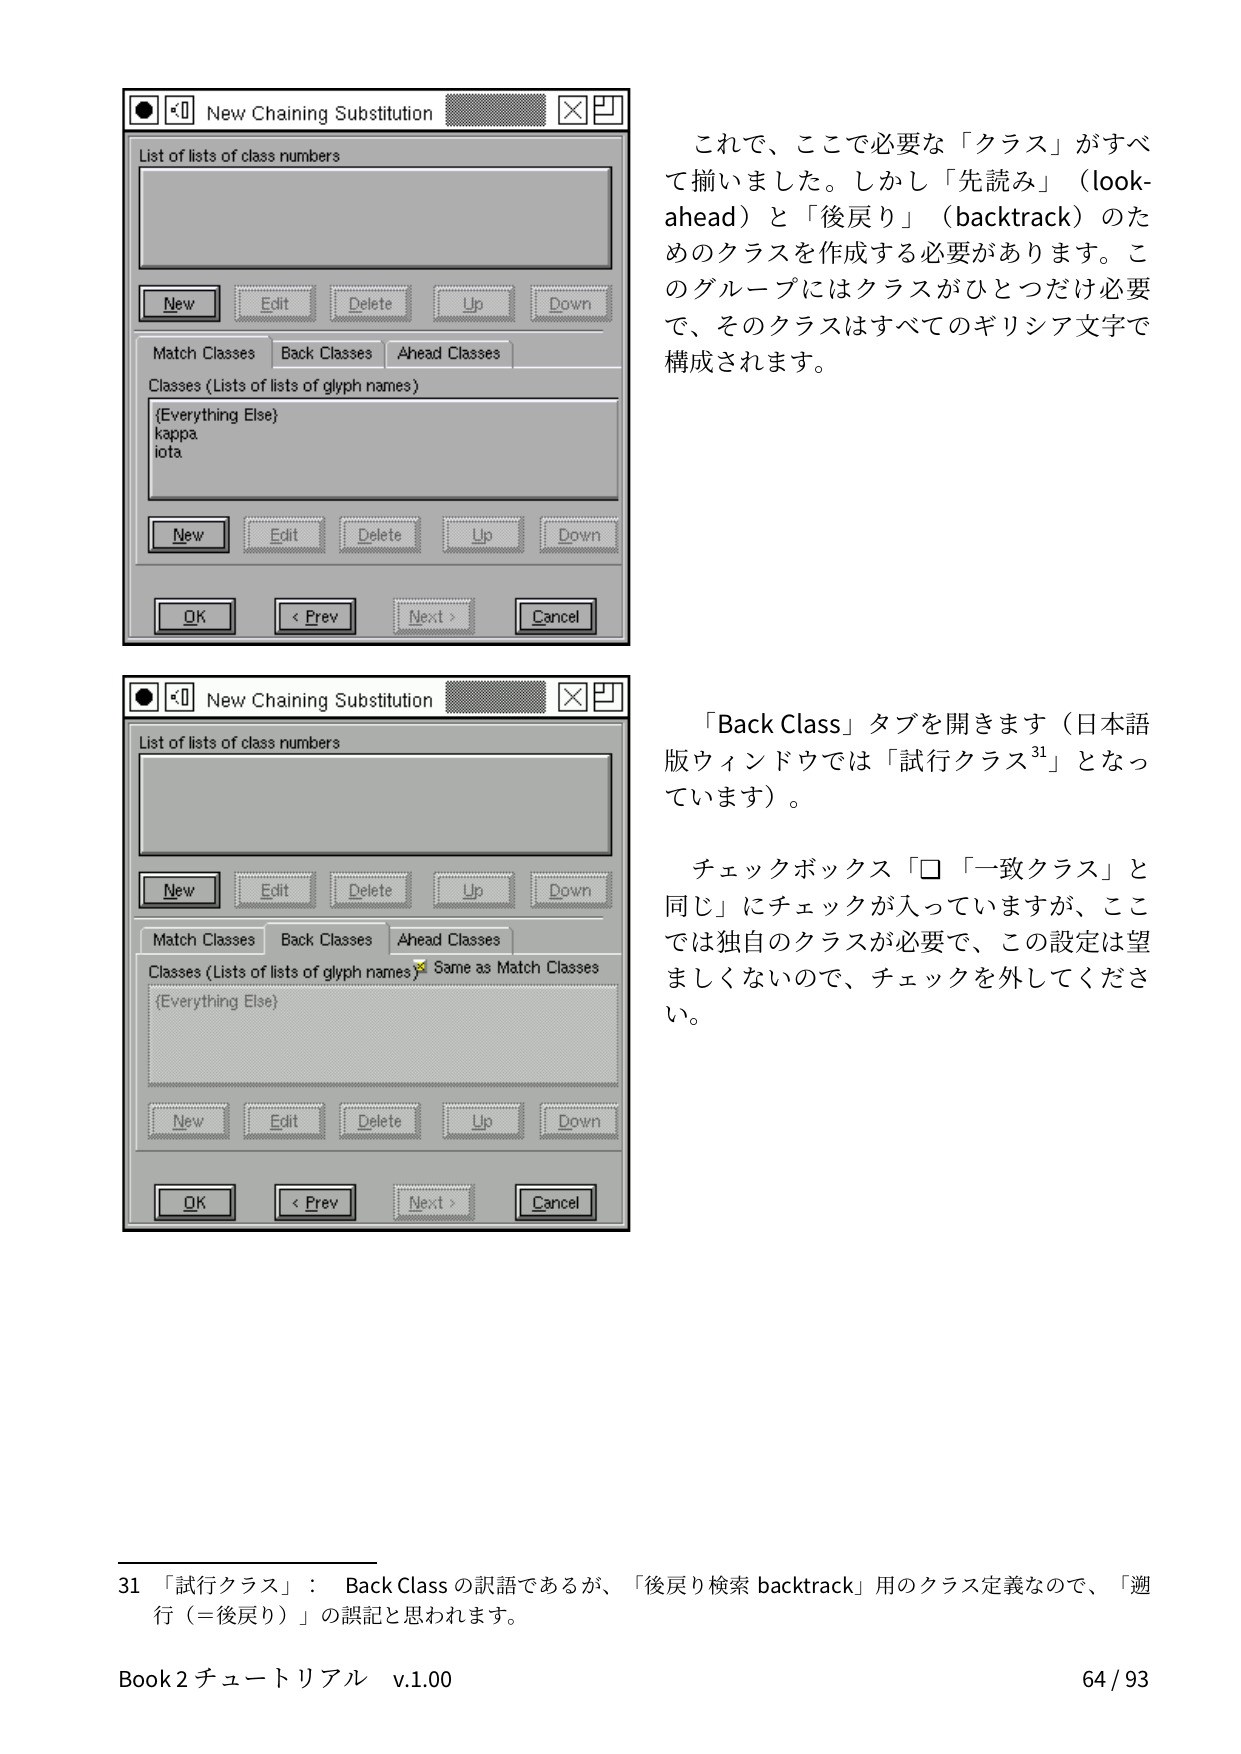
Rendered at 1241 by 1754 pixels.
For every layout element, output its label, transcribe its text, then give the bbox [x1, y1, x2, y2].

picture [122, 675, 631, 1232]
picture [122, 88, 631, 646]
table_header これで、ここで必要な「クラス」がすべて揃いました。しかし「先読み」（look-ahead）と「後戻り」（backtrack）のためのクラスを作成する必要があります。このグループにはクラスがひとつだけ必要で、そのクラスはすべてのギリシア文字で構成されます。 [635, 89, 1152, 646]
table_header [118, 675, 122, 1232]
table_header [631, 89, 635, 646]
table_header 「Back Class」タブを開きます（日本語版ウィンドウでは「試行クラス」となっています）。 チェックボックス「❑ 「一致クラス」と同じ」にチェックが入っていますが、ここでは独自のクラスが必要で、この設定は望ましくないので、チェックを外してください。 [635, 675, 1152, 1232]
table_header [631, 675, 635, 1232]
table_header [118, 89, 122, 646]
